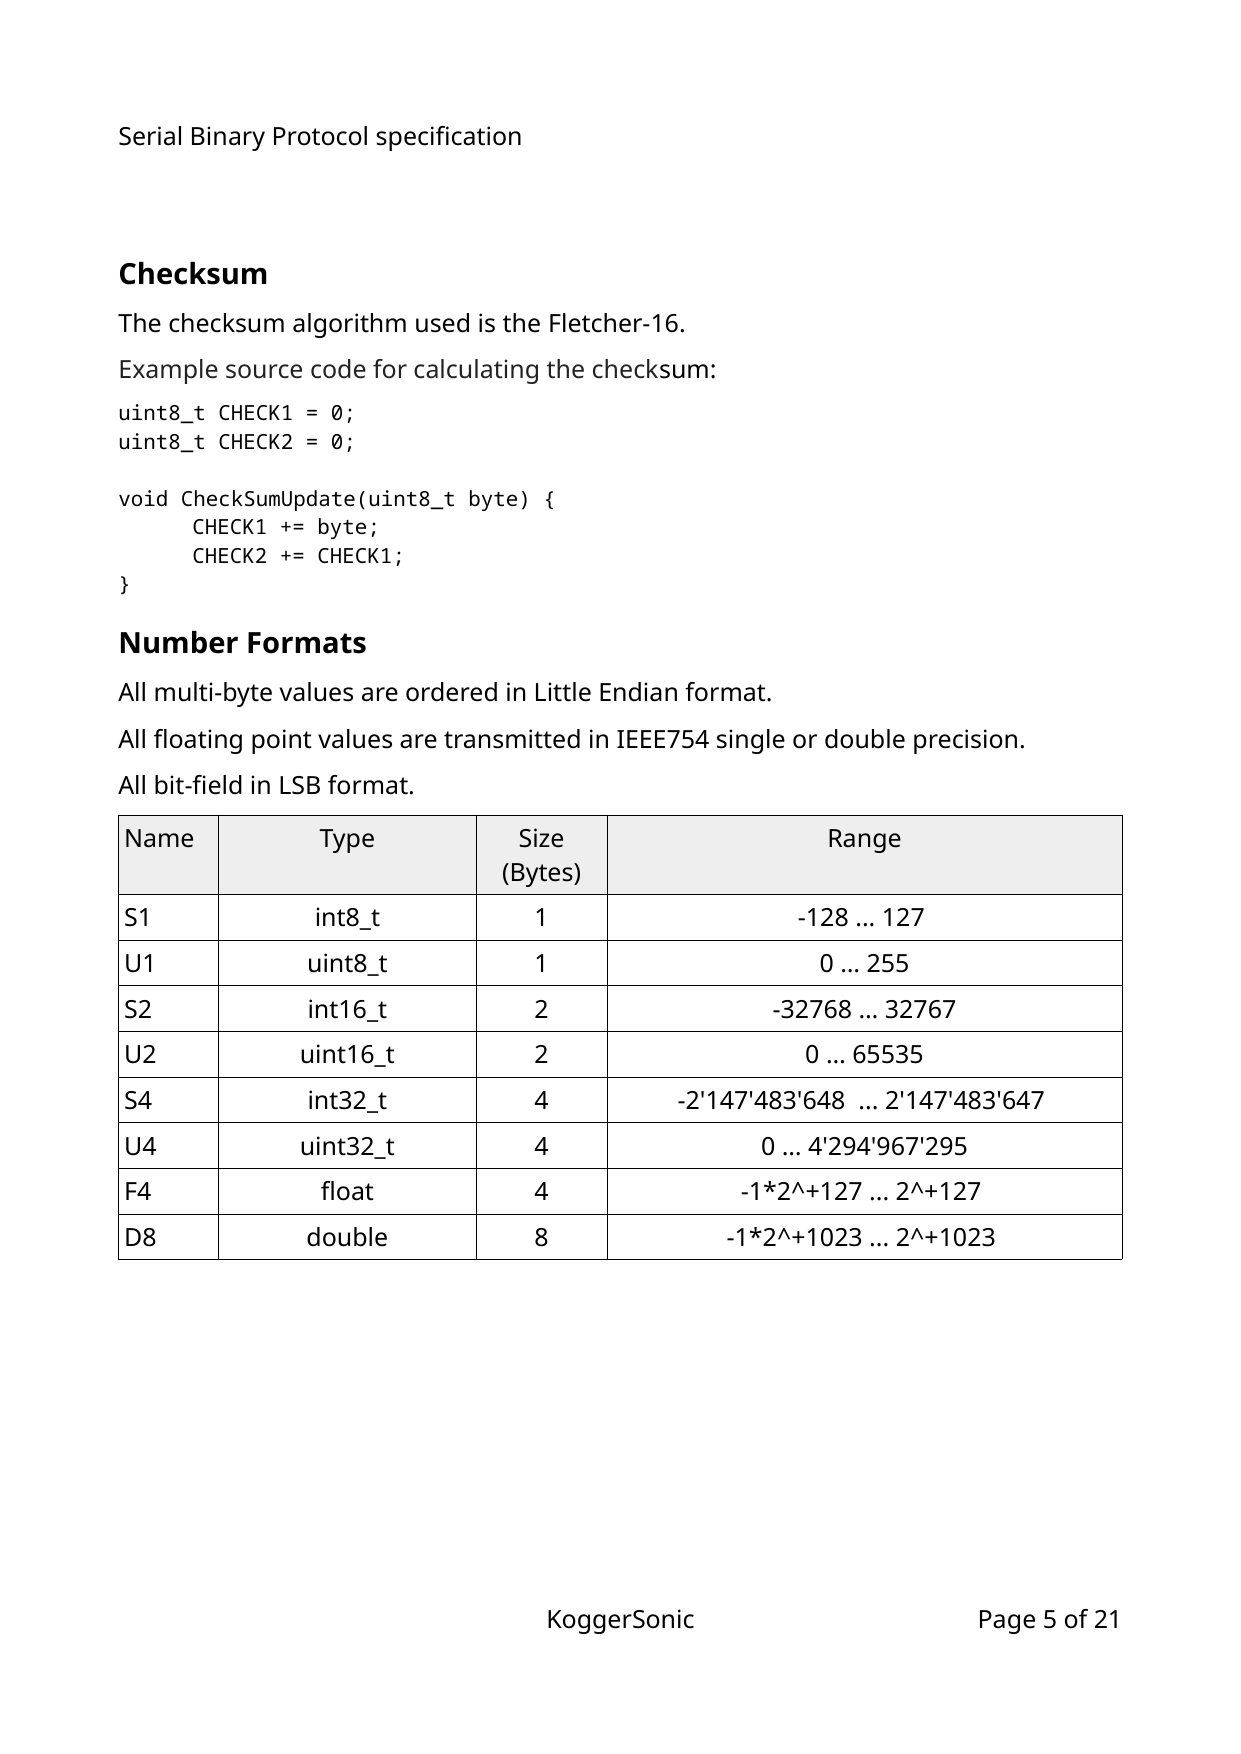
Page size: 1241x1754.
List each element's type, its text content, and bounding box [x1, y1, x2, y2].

text Example source code for calculating the checksum: [118, 352, 1122, 386]
table_cell -128 ... 127 [608, 895, 1122, 940]
table_cell float [219, 1169, 476, 1213]
table_cell 4 [477, 1169, 607, 1213]
table_cell -1*2^+1023 ... 2^+1023 [608, 1215, 1122, 1259]
table_cell uint32_t [219, 1123, 476, 1168]
text All multi-byte values are ordered in Little Endian format. [118, 675, 1122, 709]
text The checksum algorithm used is the Fletcher-16. [118, 305, 1122, 339]
table_cell 0 … 4'294'967'295 [608, 1123, 1122, 1168]
table_cell uint8_t [219, 941, 476, 985]
table_cell 2 [477, 1032, 607, 1077]
table_cell 0 … 255 [608, 941, 1122, 985]
text CHECK1 += byte; [118, 512, 1122, 541]
table_header Size (Bytes) [477, 816, 607, 894]
text } [118, 569, 1122, 598]
table_cell int16_t [219, 986, 476, 1031]
text void CheckSumUpdate(uint8_t byte) { [118, 484, 1122, 512]
table_header Type [219, 816, 476, 894]
text uint8_t CHECK2 = 0; [118, 427, 1122, 455]
text uint8_t CHECK1 = 0; [118, 398, 1122, 427]
table_cell 4 [477, 1123, 607, 1168]
table_cell D8 [119, 1215, 218, 1259]
table_cell S2 [119, 986, 218, 1031]
table_cell S1 [119, 895, 218, 940]
table_cell 8 [477, 1215, 607, 1259]
table_cell -1*2^+127 ... 2^+127 [608, 1169, 1122, 1213]
text All floating point values are transmitted in IEEE754 single or double precision. [118, 721, 1122, 755]
table_cell uint16_t [219, 1032, 476, 1077]
table_cell 4 [477, 1078, 607, 1122]
table_cell U2 [119, 1032, 218, 1077]
table_cell F4 [119, 1169, 218, 1213]
subtitle Checksum [118, 253, 1122, 293]
table_cell int8_t [219, 895, 476, 940]
table_header Range [608, 816, 1122, 894]
text All bit-field in LSB format. [118, 768, 1122, 802]
table_cell int32_t [219, 1078, 476, 1122]
table_cell 1 [477, 895, 607, 940]
table_cell 0 … 65535 [608, 1032, 1122, 1077]
table_cell S4 [119, 1078, 218, 1122]
table_cell U1 [119, 941, 218, 985]
table_cell U4 [119, 1123, 218, 1168]
table_cell -32768 … 32767 [608, 986, 1122, 1031]
subtitle Number Formats [118, 623, 1122, 662]
table_cell 2 [477, 986, 607, 1031]
table_cell double [219, 1215, 476, 1259]
table_header Name [119, 816, 218, 894]
table_cell -2'147'483'648 ... 2'147'483'647 [608, 1078, 1122, 1122]
table_cell 1 [477, 941, 607, 985]
text CHECK2 += CHECK1; [118, 541, 1122, 569]
